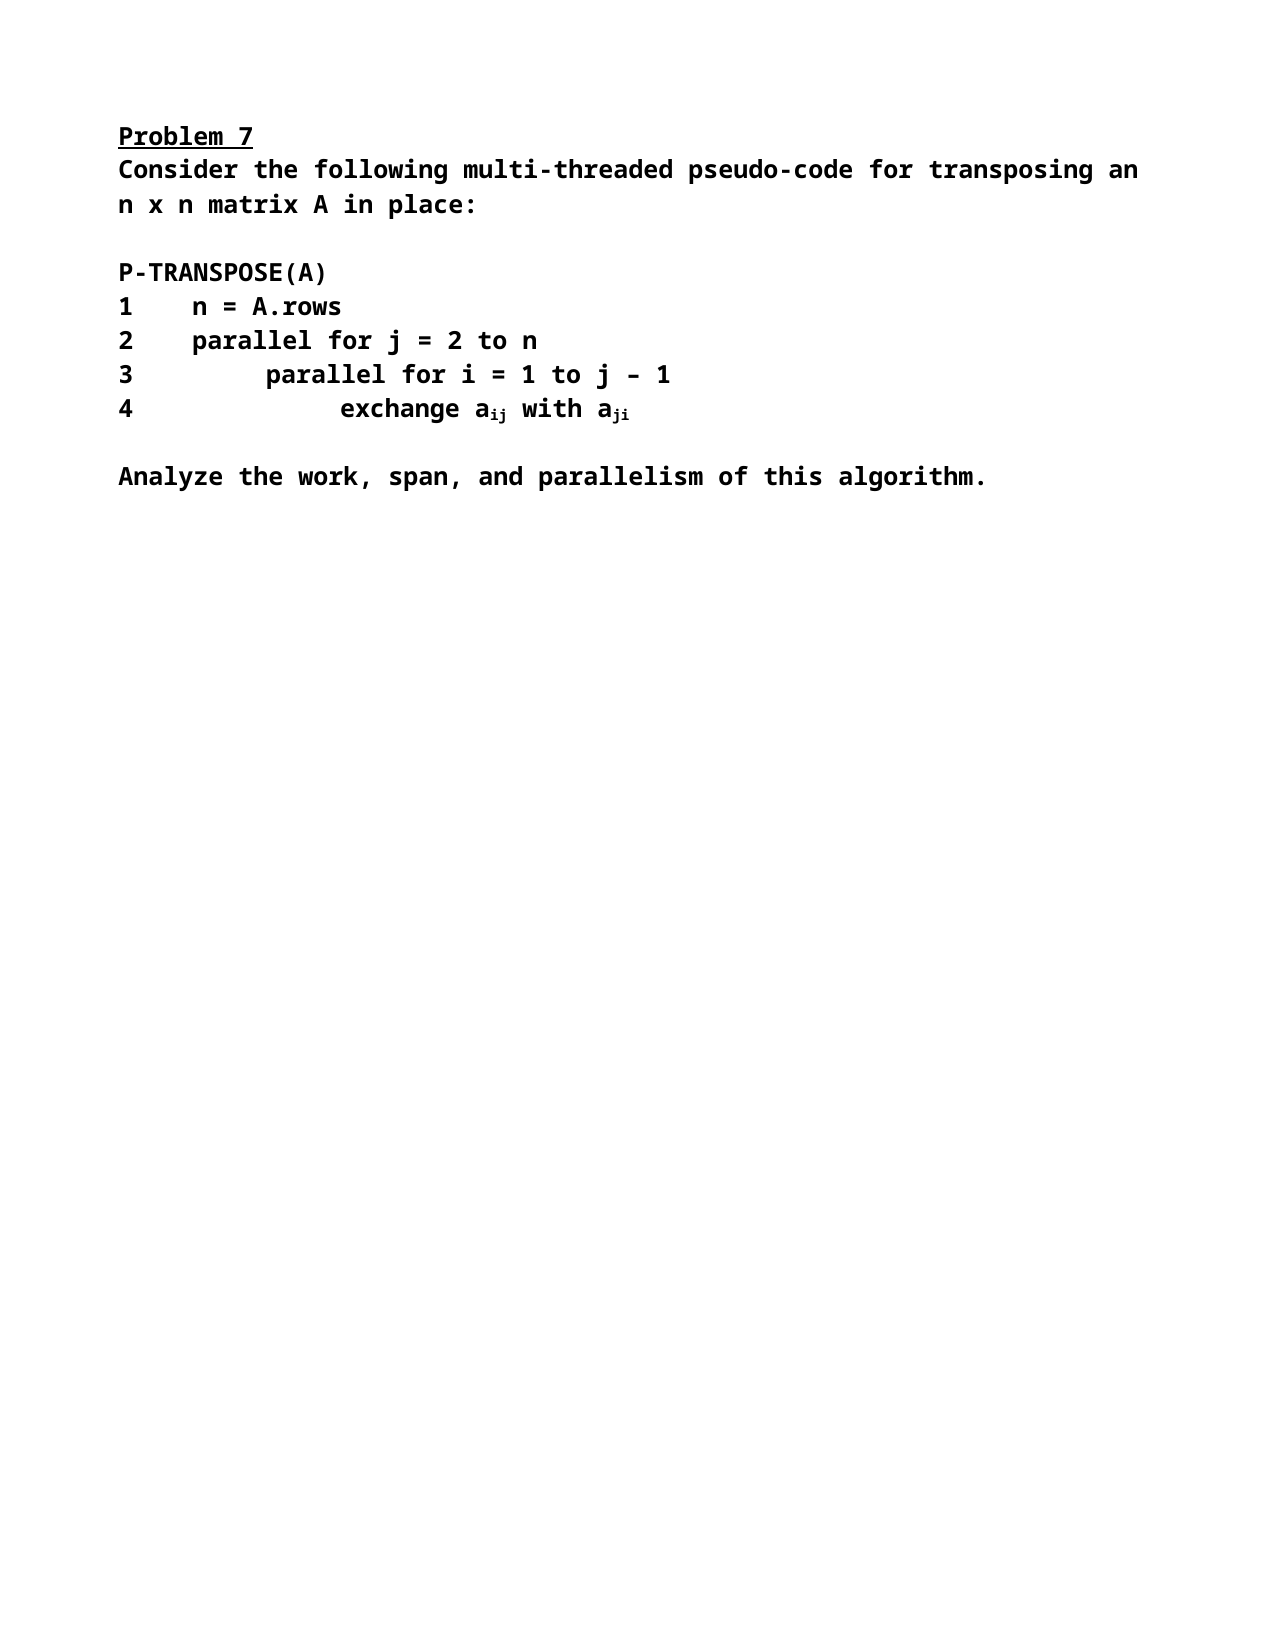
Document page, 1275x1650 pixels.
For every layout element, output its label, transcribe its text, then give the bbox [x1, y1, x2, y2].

text 3 parallel for i = 1 to j – 1 [118, 357, 1157, 391]
text Problem 7 [118, 118, 1157, 152]
text Consider the following multi-threaded pseudo-code for transposing an n x n matrix A in place: [118, 152, 1157, 220]
text 4 exchange aij with aji [118, 391, 1157, 425]
text 2 parallel for j = 2 to n [118, 322, 1157, 357]
text 1 n = A.rows [118, 288, 1157, 322]
text P-TRANSPOSE(A) [118, 254, 1157, 288]
text Analyze the work, span, and parallelism of this algorithm. [118, 459, 1157, 493]
